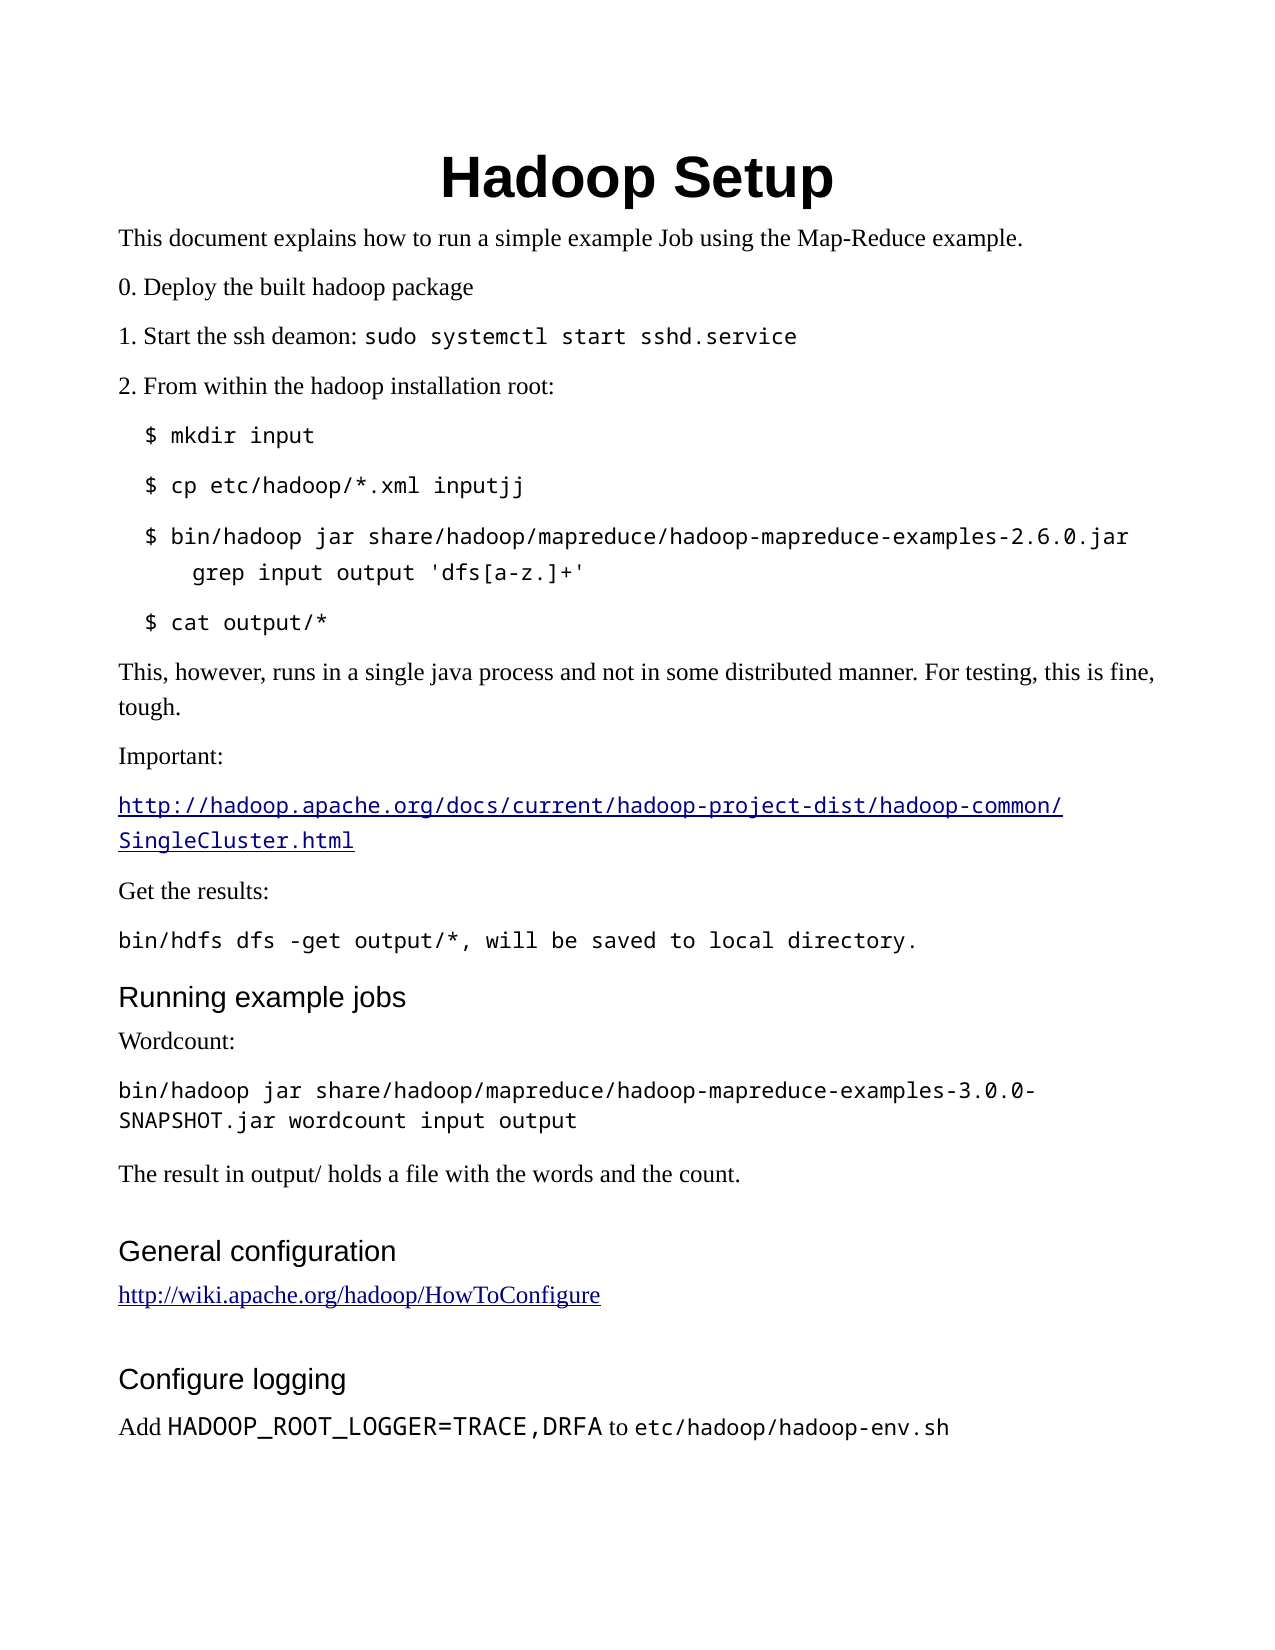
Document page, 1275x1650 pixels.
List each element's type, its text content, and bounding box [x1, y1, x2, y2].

text $ bin/hadoop jar share/hadoop/mapreduce/hadoop-mapreduce-examples-2.6.0.jar grep input output 'dfs[a-z.]+' [118, 521, 1157, 586]
text $ cp etc/hadoop/*.xml inputjj [118, 471, 1157, 500]
text Get the results: [118, 876, 1157, 904]
text This, however, runs in a single java process and not in some distributed manner. For testing, this is fine, tough. [118, 657, 1157, 720]
subtitle Running example jobs [118, 980, 1157, 1013]
text bin/hdfs dfs -get output/*, will be saved to local directory. [118, 925, 1157, 955]
text Important: [118, 741, 1157, 769]
subtitle General configuration [118, 1234, 1157, 1267]
text $ mkdir input [118, 420, 1157, 450]
text 2. From within the hadoop installation root: [118, 371, 1157, 400]
text 1. Start the ssh deamon: sudo systemctl start sshd.service [118, 321, 1157, 351]
text $ cat output/* [118, 607, 1157, 637]
text Wordcount: [118, 1026, 1157, 1054]
title Hadoop Setup [118, 143, 1157, 210]
text bin/hadoop jar share/hadoop/mapreduce/hadoop-mapreduce-examples-3.0.0-SNAPSHOT.jar wordcount input output [118, 1075, 1157, 1134]
text Add HADOOP_ROOT_LOGGER=TRACE,DRFA to etc/hadoop/hadoop-env.sh [118, 1408, 1157, 1442]
subtitle Configure logging [118, 1362, 1157, 1396]
text This document explains how to run a simple example Job using the Map-Reduce example. [118, 223, 1157, 251]
text The result in output/ holds a file with the words and the count. [118, 1159, 1157, 1188]
text http://wiki.apache.org/hadoop/HowToConfigure [118, 1280, 1157, 1308]
text 0. Deploy the built hadoop package [118, 272, 1157, 301]
text http://hadoop.apache.org/docs/current/hadoop-project-dist/hadoop-common/SingleCluster.html [118, 790, 1157, 855]
